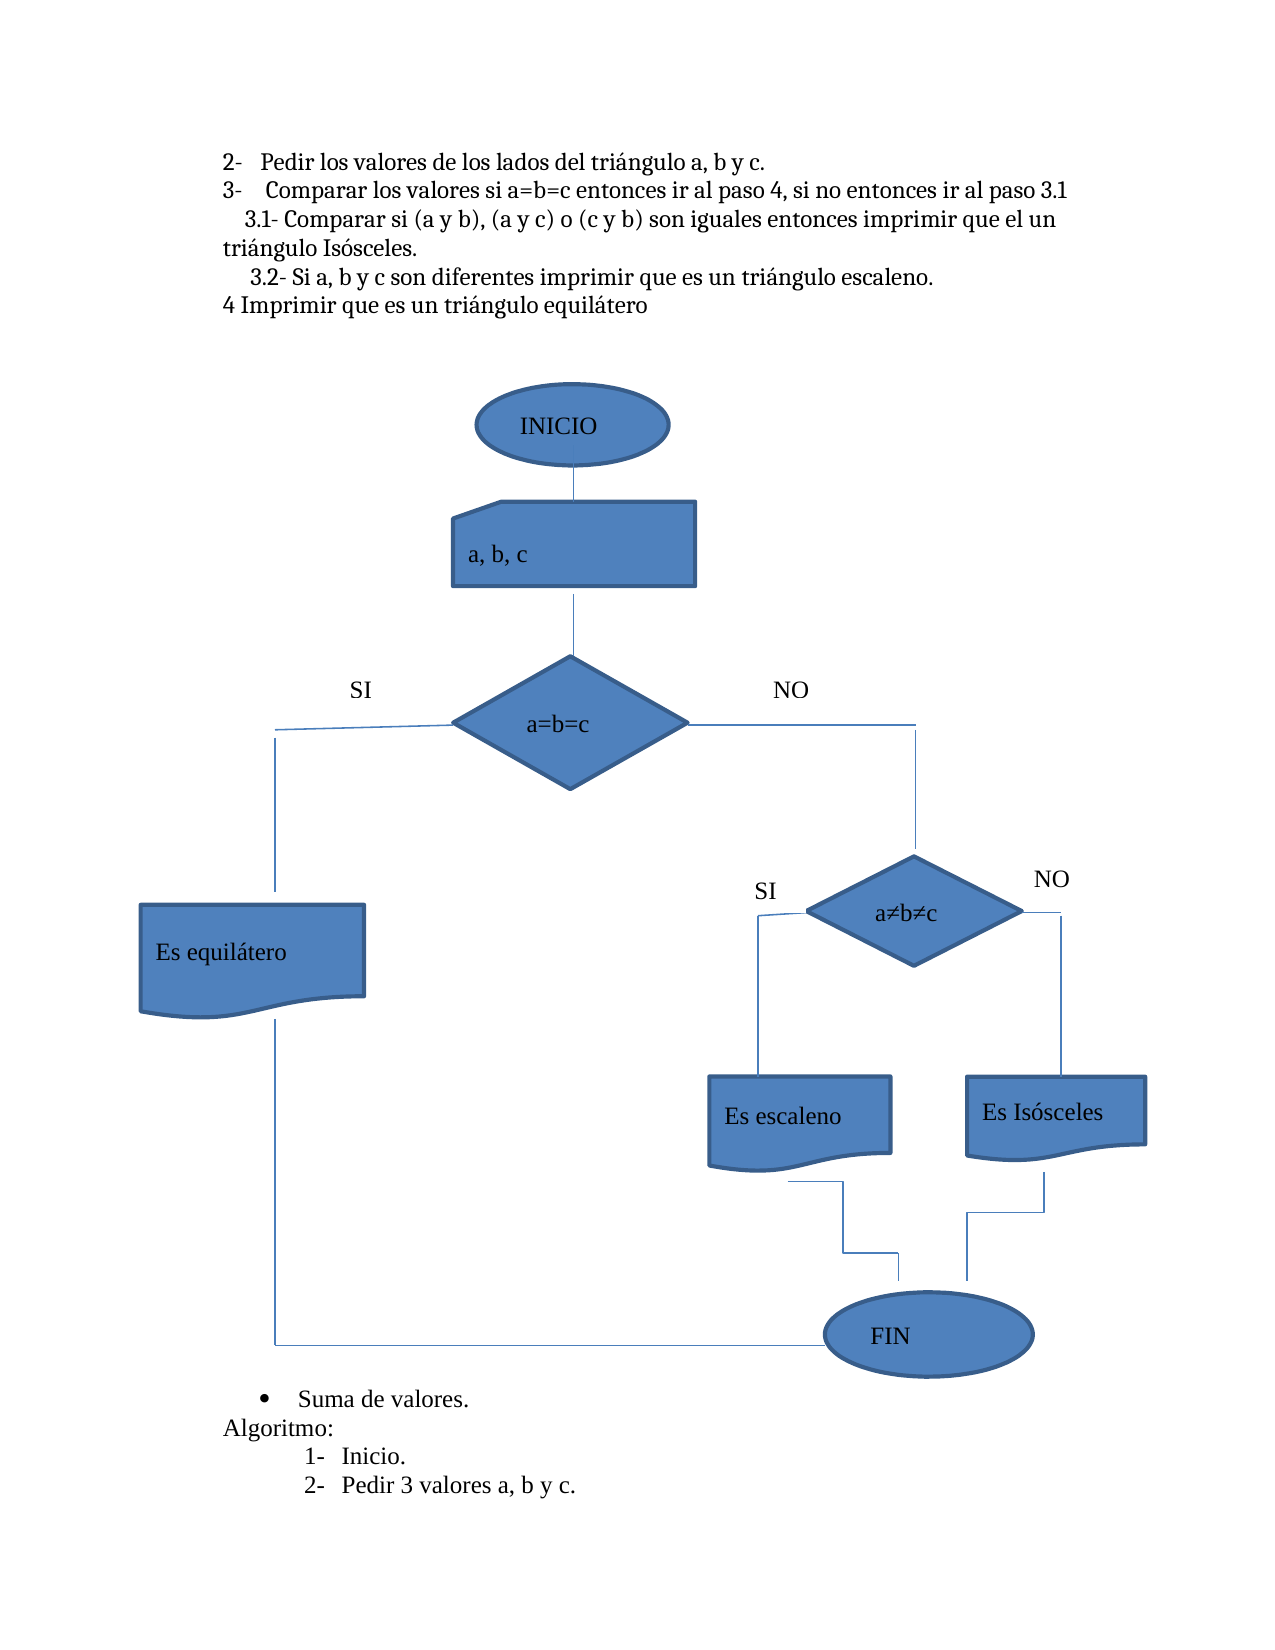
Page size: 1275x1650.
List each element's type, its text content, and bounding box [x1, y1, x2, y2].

text SI [349, 675, 404, 697]
text 3.2- Si a, b y c son diferentes imprimir que es un triángulo escaleno. [223, 263, 1127, 291]
text 4 Imprimir que es un triángulo equilátero [223, 291, 1127, 320]
text NO [1034, 864, 1076, 893]
list Comparar los valores si a=b=c entonces ir al paso 4, si no entonces ir al paso 3.1 [223, 176, 1127, 205]
text 3.1- Comparar si (a y b), (a y c) o (c y b) son iguales entonces imprimir que el un triángulo Isósceles. [223, 205, 1127, 263]
list Suma de valores. [260, 1384, 1127, 1413]
list Algoritmo: [223, 1413, 1127, 1441]
text NO [773, 675, 810, 697]
list Pedir los valores de los lados del triángulo a, b y c. [223, 148, 1127, 176]
list Pedir 3 valores a, b y c. [304, 1470, 1127, 1499]
list Inicio. [304, 1441, 1127, 1470]
text SI [754, 876, 791, 905]
